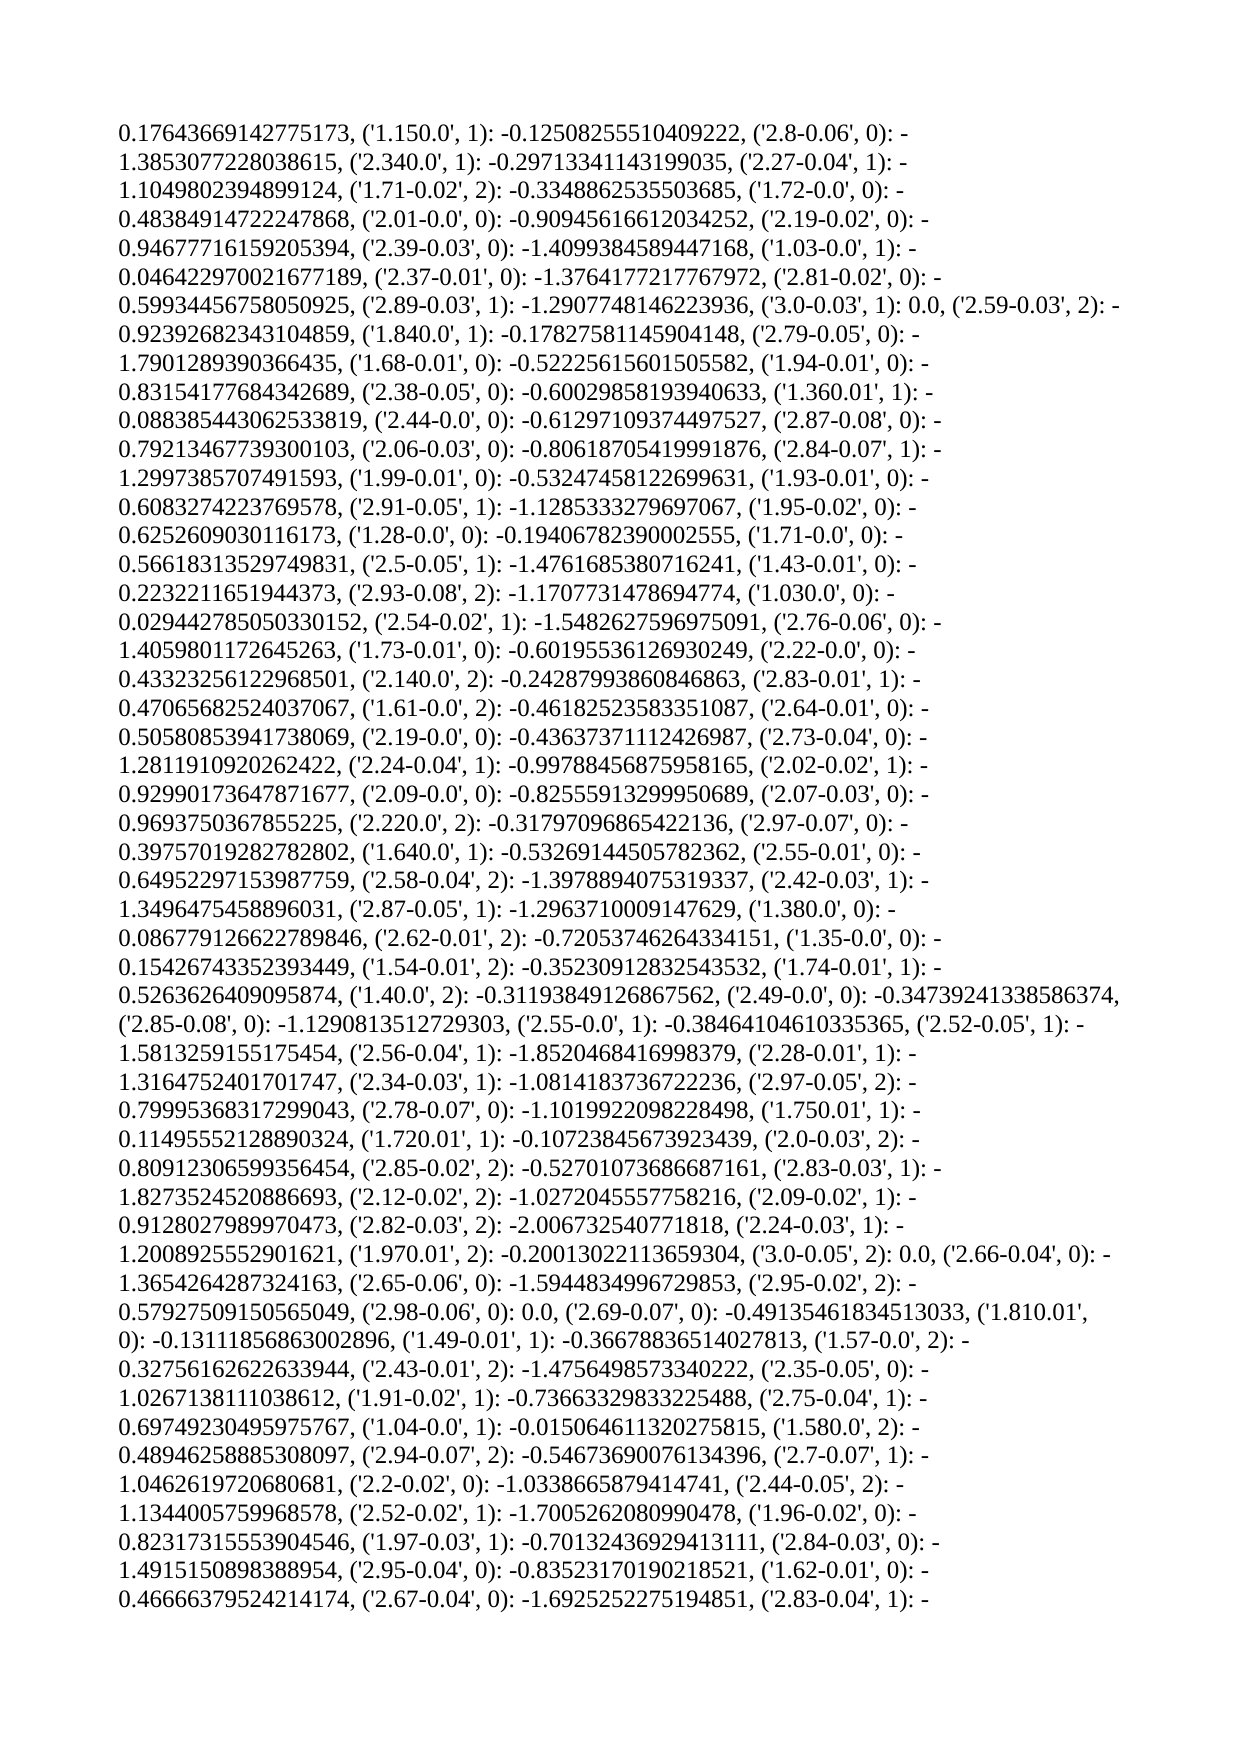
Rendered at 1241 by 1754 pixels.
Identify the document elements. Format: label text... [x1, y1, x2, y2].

text -0.17643669142775173, ('1.150.0', 1): -0.12508255510409222, ('2.8-0.06', 0): -1.3853077228038615, ('2.340.0', 1): -0.29713341143199035, ('2.27-0.04', 1): -1.1049802394899124, ('1.71-0.02', 2): -0.3348862535503685, ('1.72-0.0', 0): -0.48384914722247868, ('2.01-0.0', 0): -0.90945616612034252, ('2.19-0.02', 0): -0.94677716159205394, ('2.39-0.03', 0): -1.4099384589447168, ('1.03-0.0', 1): -0.046422970021677189, ('2.37-0.01', 0): -1.3764177217767972, ('2.81-0.02', 0): -0.59934456758050925, ('2.89-0.03', 1): -1.2907748146223936, ('3.0-0.03', 1): 0.0, ('2.59-0.03', 2): -0.92392682343104859, ('1.840.0', 1): -0.17827581145904148, ('2.79-0.05', 0): -1.7901289390366435, ('1.68-0.01', 0): -0.52225615601505582, ('1.94-0.01', 0): -0.83154177684342689, ('2.38-0.05', 0): -0.60029858193940633, ('1.360.01', 1): -0.088385443062533819, ('2.44-0.0', 0): -0.61297109374497527, ('2.87-0.08', 0): -0.79213467739300103, ('2.06-0.03', 0): -0.80618705419991876, ('2.84-0.07', 1): -1.2997385707491593, ('1.99-0.01', 0): -0.53247458122699631, ('1.93-0.01', 0): -0.6083274223769578, ('2.91-0.05', 1): -1.1285333279697067, ('1.95-0.02', 0): -0.6252609030116173, ('1.28-0.0', 0): -0.19406782390002555, ('1.71-0.0', 0): -0.56618313529749831, ('2.5-0.05', 1): -1.4761685380716241, ('1.43-0.01', 0): -0.2232211651944373, ('2.93-0.08', 2): -1.1707731478694774, ('1.030.0', 0): -0.029442785050330152, ('2.54-0.02', 1): -1.5482627596975091, ('2.76-0.06', 0): -1.4059801172645263, ('1.73-0.01', 0): -0.60195536126930249, ('2.22-0.0', 0): -0.43323256122968501, ('2.140.0', 2): -0.24287993860846863, ('2.83-0.01', 1): -0.47065682524037067, ('1.61-0.0', 2): -0.46182523583351087, ('2.64-0.01', 0): -0.50580853941738069, ('2.19-0.0', 0): -0.43637371112426987, ('2.73-0.04', 0): -1.2811910920262422, ('2.24-0.04', 1): -0.99788456875958165, ('2.02-0.02', 1): -0.92990173647871677, ('2.09-0.0', 0): -0.82555913299950689, ('2.07-0.03', 0): -0.9693750367855225, ('2.220.0', 2): -0.31797096865422136, ('2.97-0.07', 0): -0.39757019282782802, ('1.640.0', 1): -0.53269144505782362, ('2.55-0.01', 0): -0.64952297153987759, ('2.58-0.04', 2): -1.3978894075319337, ('2.42-0.03', 1): -1.3496475458896031, ('2.87-0.05', 1): -1.2963710009147629, ('1.380.0', 0): -0.086779126622789846, ('2.62-0.01', 2): -0.72053746264334151, ('1.35-0.0', 0): -0.15426743352393449, ('1.54-0.01', 2): -0.35230912832543532, ('1.74-0.01', 1): -0.5263626409095874, ('1.40.0', 2): -0.31193849126867562, ('2.49-0.0', 0): -0.34739241338586374, ('2.85-0.08', 0): -1.1290813512729303, ('2.55-0.0', 1): -0.38464104610335365, ('2.52-0.05', 1): -1.5813259155175454, ('2.56-0.04', 1): -1.8520468416998379, ('2.28-0.01', 1): -1.3164752401701747, ('2.34-0.03', 1): -1.0814183736722236, ('2.97-0.05', 2): -0.79995368317299043, ('2.78-0.07', 0): -1.1019922098228498, ('1.750.01', 1): -0.11495552128890324, ('1.720.01', 1): -0.10723845673923439, ('2.0-0.03', 2): -0.80912306599356454, ('2.85-0.02', 2): -0.52701073686687161, ('2.83-0.03', 1): -1.8273524520886693, ('2.12-0.02', 2): -1.0272045557758216, ('2.09-0.02', 1): -0.9128027989970473, ('2.82-0.03', 2): -2.006732540771818, ('2.24-0.03', 1): -1.2008925552901621, ('1.970.01', 2): -0.20013022113659304, ('3.0-0.05', 2): 0.0, ('2.66-0.04', 0): -1.3654264287324163, ('2.65-0.06', 0): -1.5944834996729853, ('2.95-0.02', 2): -0.57927509150565049, ('2.98-0.06', 0): 0.0, ('2.69-0.07', 0): -0.49135461834513033, ('1.810.01', 0): -0.13111856863002896, ('1.49-0.01', 1): -0.36678836514027813, ('1.57-0.0', 2): -0.32756162622633944, ('2.43-0.01', 2): -1.4756498573340222, ('2.35-0.05', 0): -1.0267138111038612, ('1.91-0.02', 1): -0.73663329833225488, ('2.75-0.04', 1): -0.69749230495975767, ('1.04-0.0', 1): -0.015064611320275815, ('1.580.0', 2): -0.48946258885308097, ('2.94-0.07', 2): -0.54673690076134396, ('2.7-0.07', 1): -1.0462619720680681, ('2.2-0.02', 0): -1.0338665879414741, ('2.44-0.05', 2): -1.1344005759968578, ('2.52-0.02', 1): -1.7005262080990478, ('1.96-0.02', 0): -0.82317315553904546, ('1.97-0.03', 1): -0.70132436929413111, ('2.84-0.03', 0): -1.4915150898388954, ('2.95-0.04', 0): -0.83523170190218521, ('1.62-0.01', 0): -0.46666379524214174, ('2.67-0.04', 0): -1.6925252275194851, ('2.83-0.04', 1): [118, 118, 1122, 1613]
